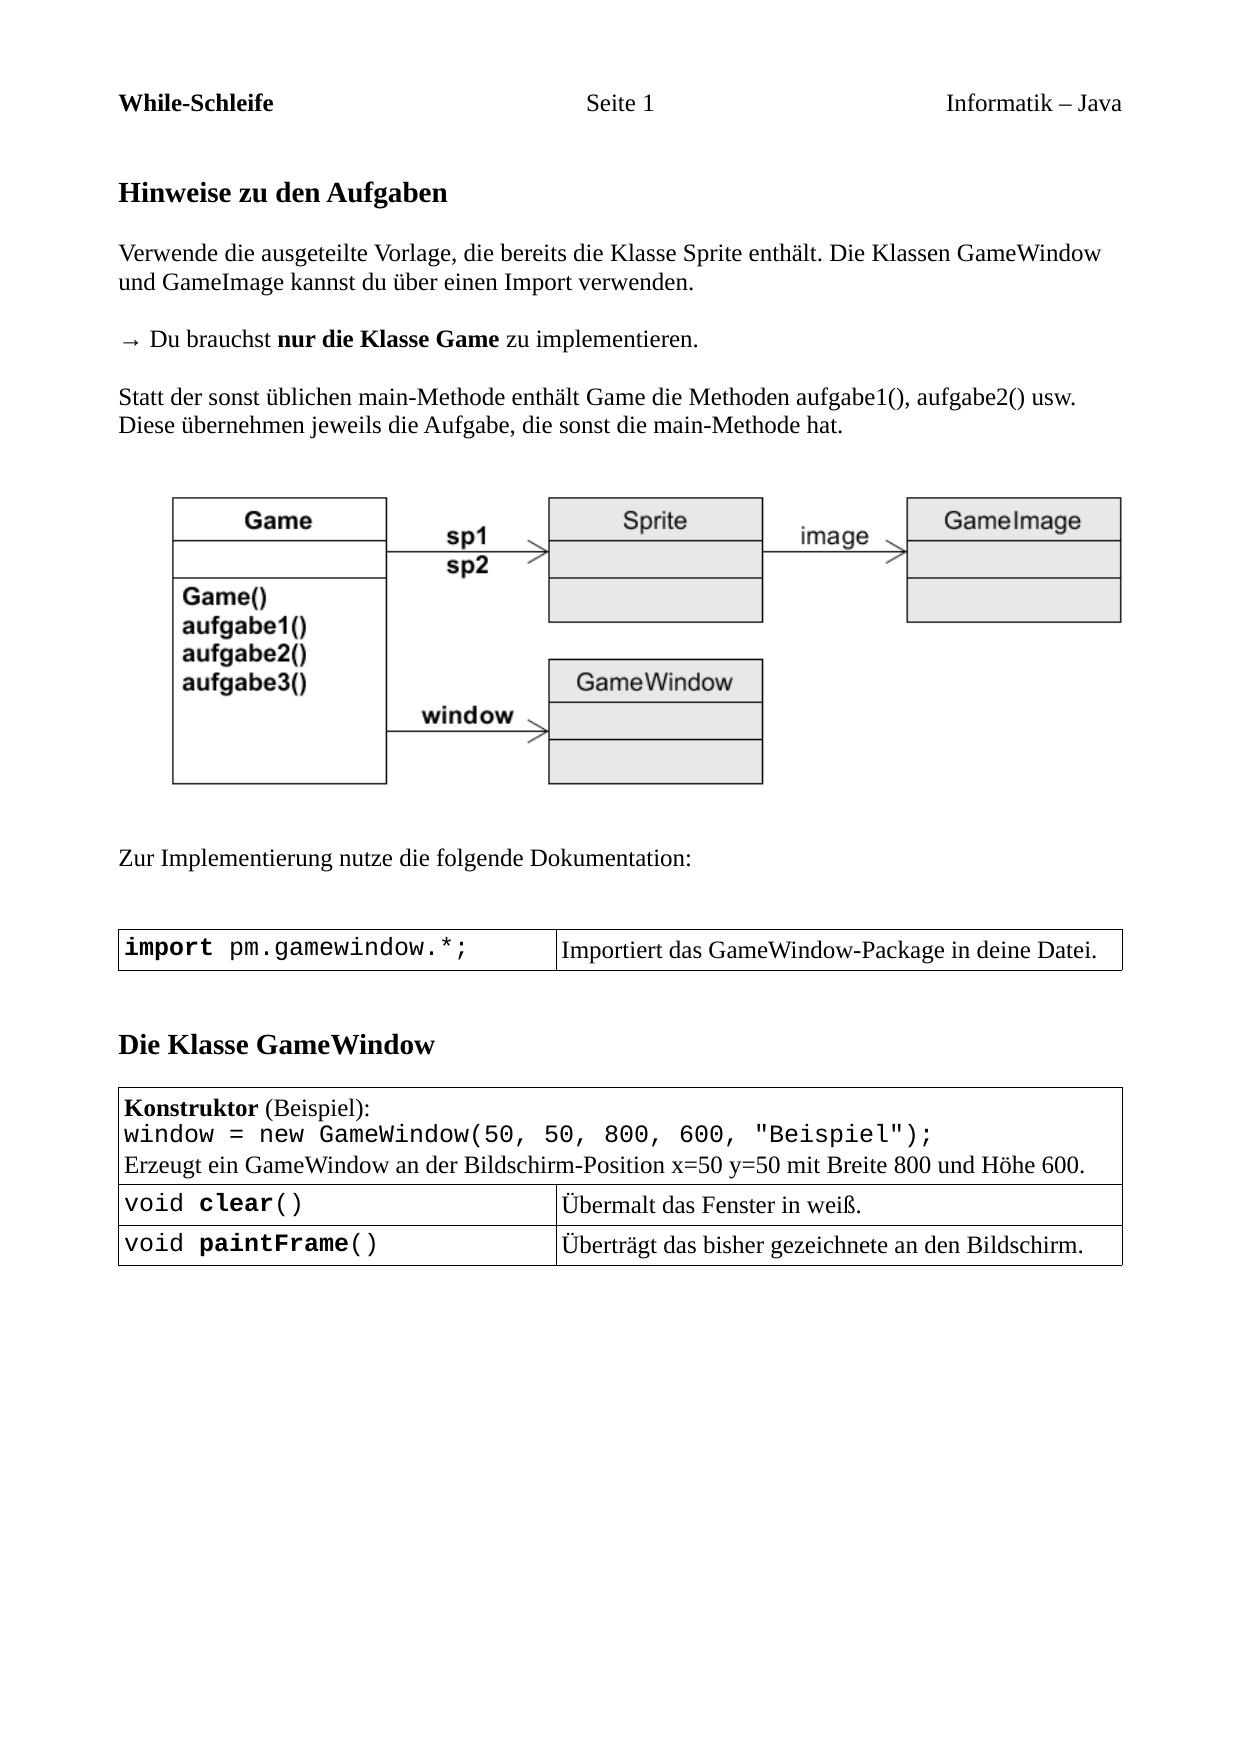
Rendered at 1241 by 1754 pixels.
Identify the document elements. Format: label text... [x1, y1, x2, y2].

table_cell void clear() [119, 1185, 556, 1225]
table_header import pm.gamewindow.*; [119, 930, 556, 969]
text Statt der sonst üblichen main-Methode enthält Game die Methoden aufgabe1(), aufgabe2() usw. [118, 382, 1122, 410]
table_cell Übermalt das Fenster in weiß. [557, 1185, 1122, 1225]
table_header Konstruktor (Beispiel): window = new GameWindow(50, 50, 800, 600, "Beispiel"); Erzeugt ein GameWindow an der Bildschirm-Position x=50 y=50 mit Breite 800 und Höhe 600. [119, 1088, 1122, 1184]
text Zur Implementierung nutze die folgende Dokumentation: [118, 843, 1122, 872]
text Die Klasse GameWindow [118, 1027, 1122, 1061]
text → Du brauchst nur die Klasse Game zu implementieren. [118, 324, 1122, 353]
table_header Importiert das GameWindow-Package in deine Datei. [557, 930, 1122, 969]
text Diese übernehmen jeweils die Aufgabe, die sonst die main-Methode hat. [118, 410, 1122, 439]
text Verwende die ausgeteilte Vorlage, die bereits die Klasse Sprite enthält. Die Klassen GameWindow und GameImage kannst du über einen Import verwenden. [118, 238, 1122, 295]
picture [171, 496, 1123, 786]
table_cell Überträgt das bisher gezeichnete an den Bildschirm. [557, 1226, 1122, 1265]
table_cell void paintFrame() [119, 1226, 556, 1265]
text Hinweise zu den Aufgaben [118, 176, 1122, 209]
